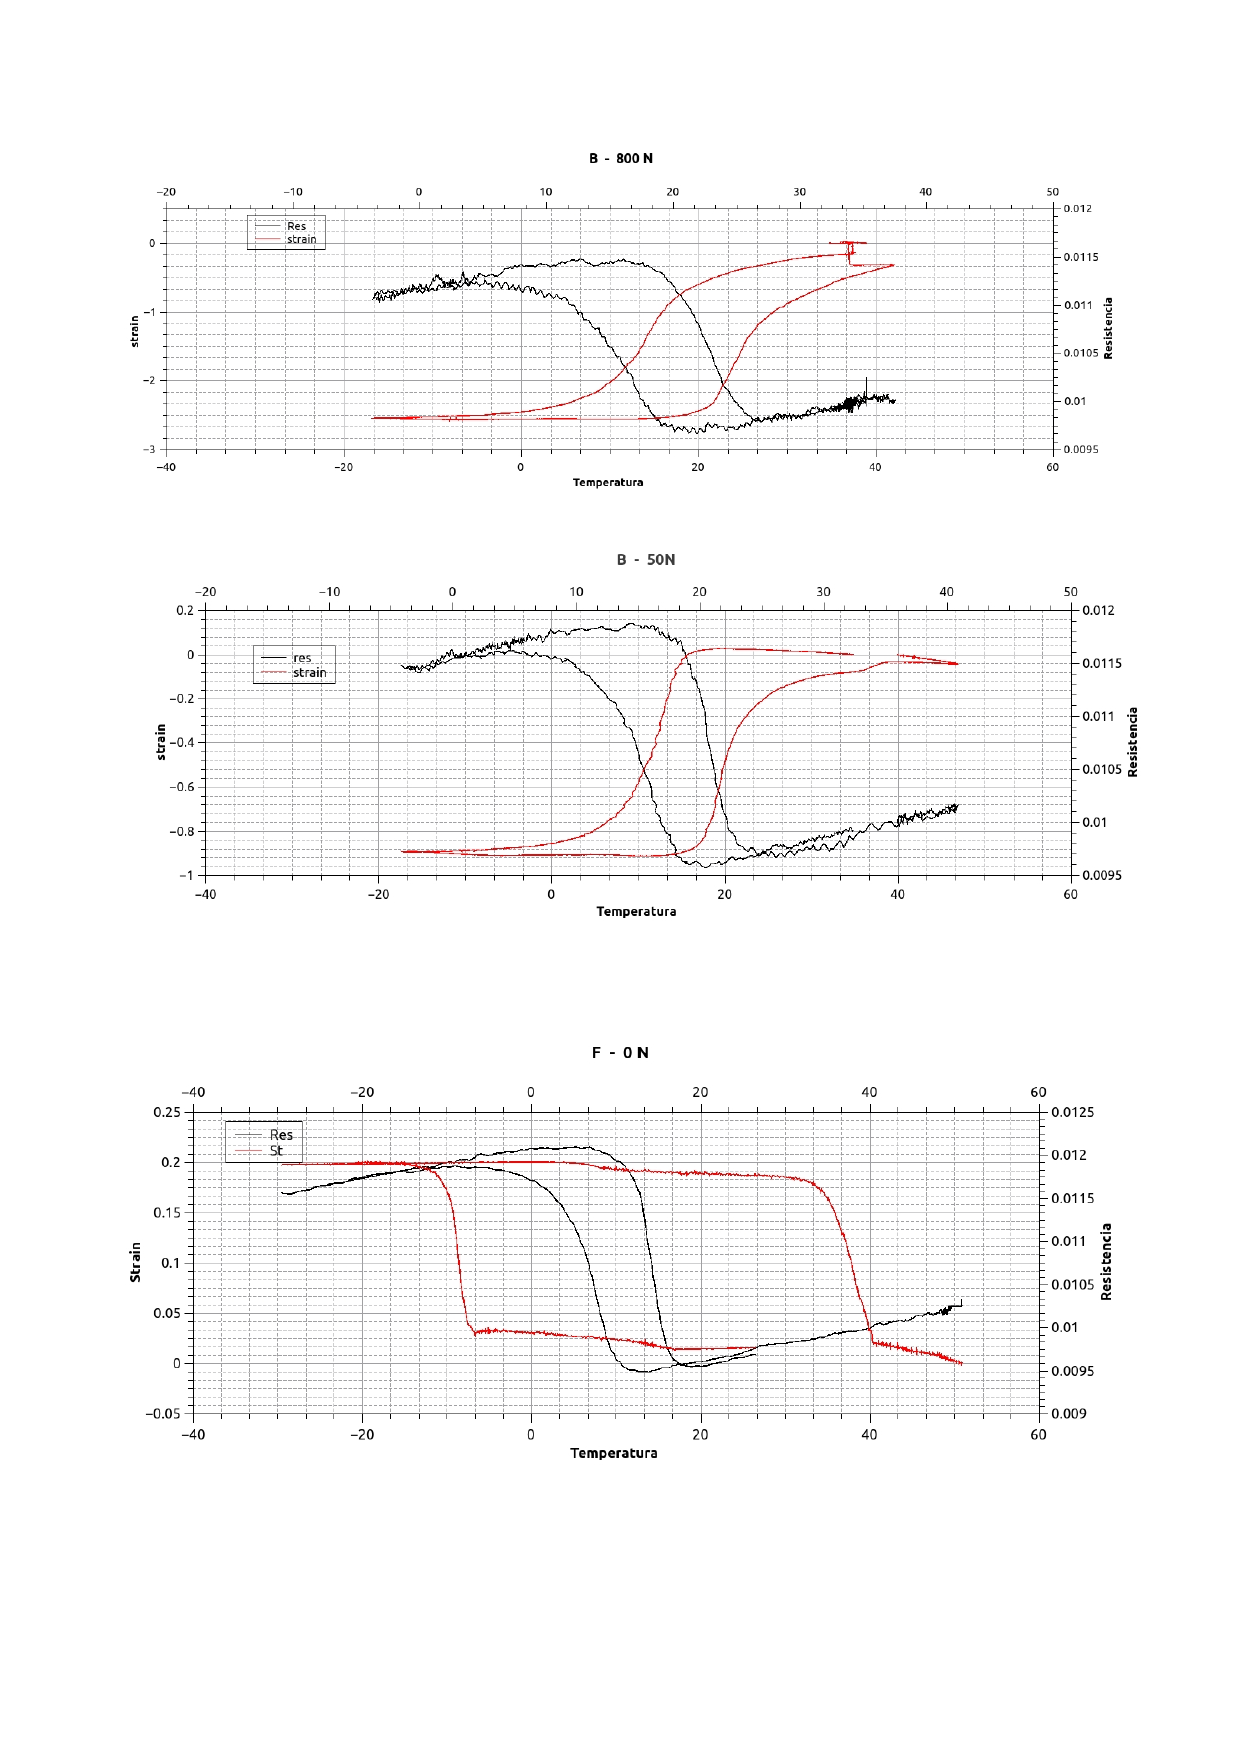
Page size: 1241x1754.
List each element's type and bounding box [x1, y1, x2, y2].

picture [118, 1037, 1123, 1465]
picture [143, 546, 1148, 923]
picture [118, 146, 1123, 492]
